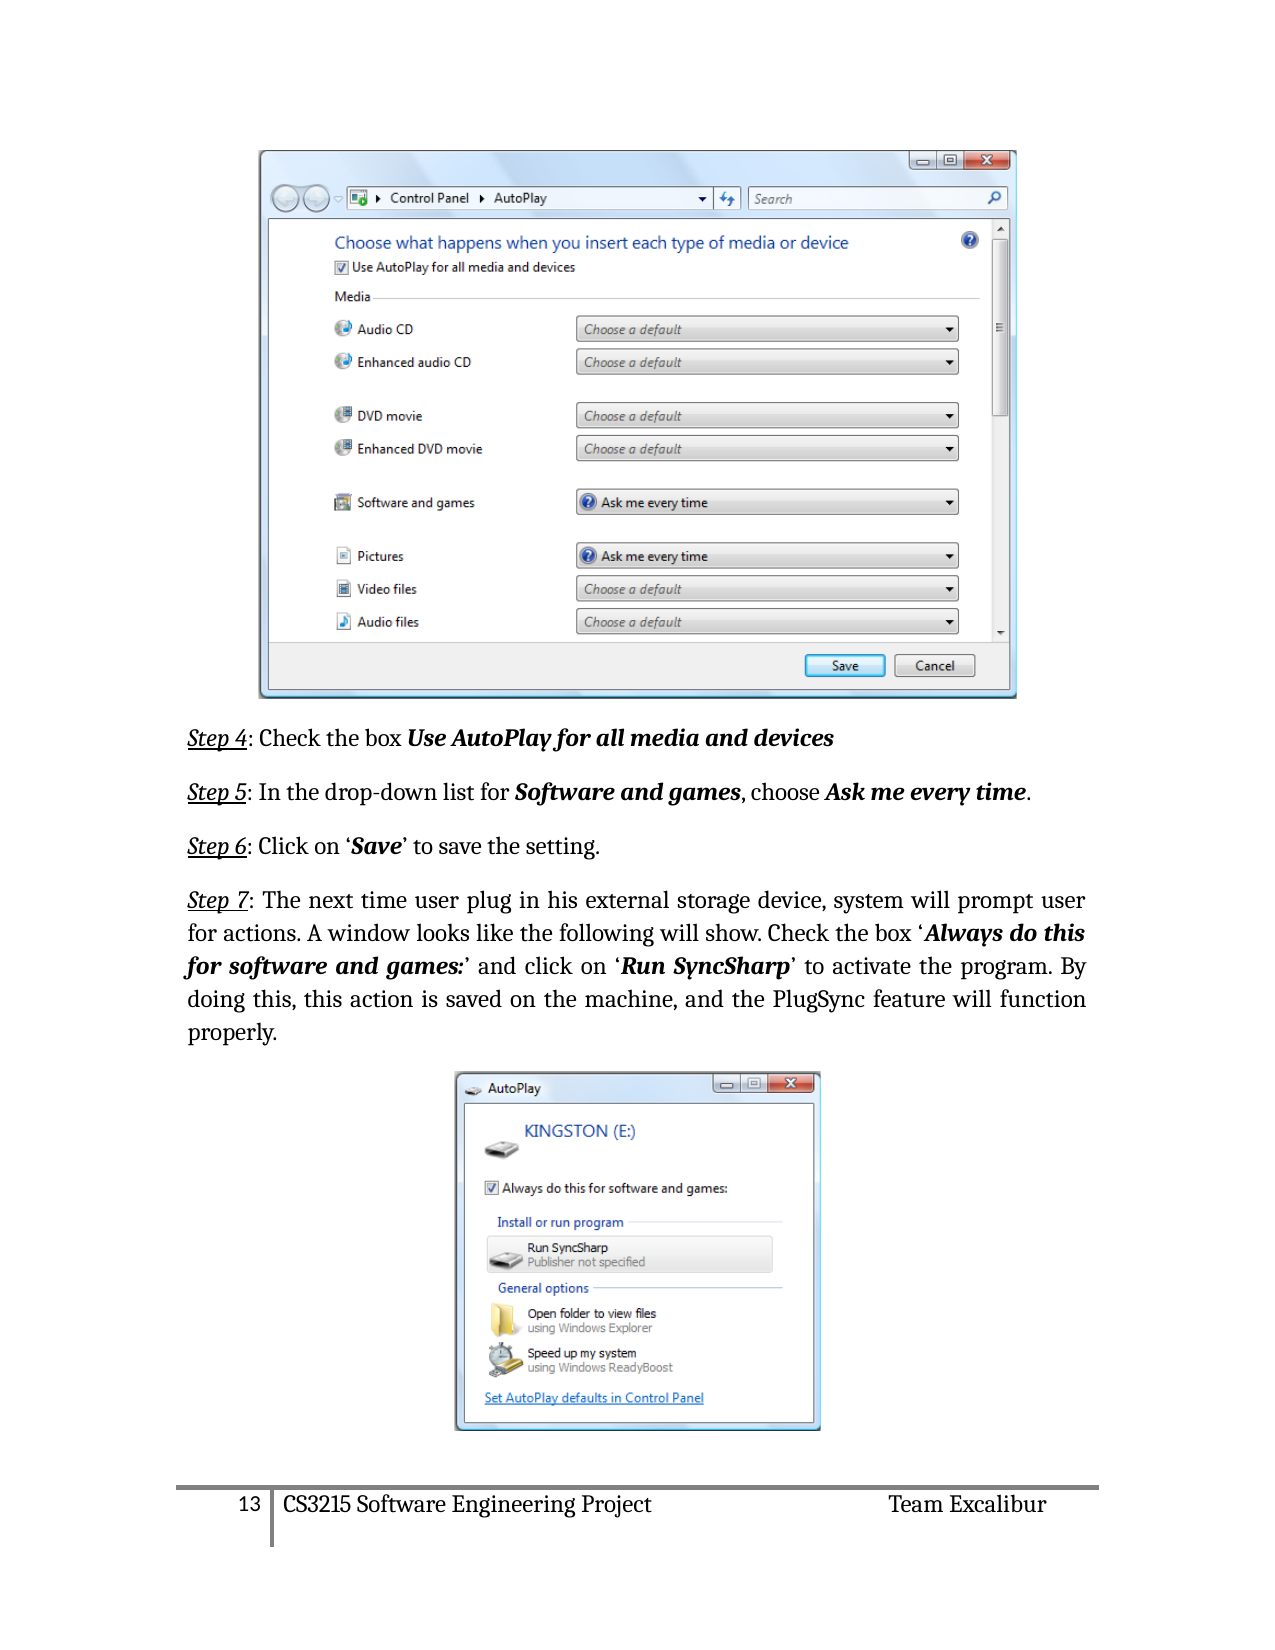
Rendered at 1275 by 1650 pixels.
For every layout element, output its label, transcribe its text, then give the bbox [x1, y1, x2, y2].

text Step 5: In the drop-down list for Software and games, choose Ask me every time. [187, 778, 1087, 807]
text Step 7: The next time user plug in his external storage device, system will prompt user for actions. A window looks like the following will show. Check the box ‘Always do this for software and games:’ and click on ‘Run SyncSharp’ to activate the program. By doing this, this action is saved on the machine, and the PlugSync feature will function properly. [187, 886, 1087, 1046]
text Step 4: Check the box Use AutoPlay for all media and devices [187, 724, 1087, 753]
picture [454, 1071, 821, 1431]
picture [258, 150, 1017, 699]
text Step 6: Click on ‘Save’ to save the setting. [187, 832, 1087, 861]
